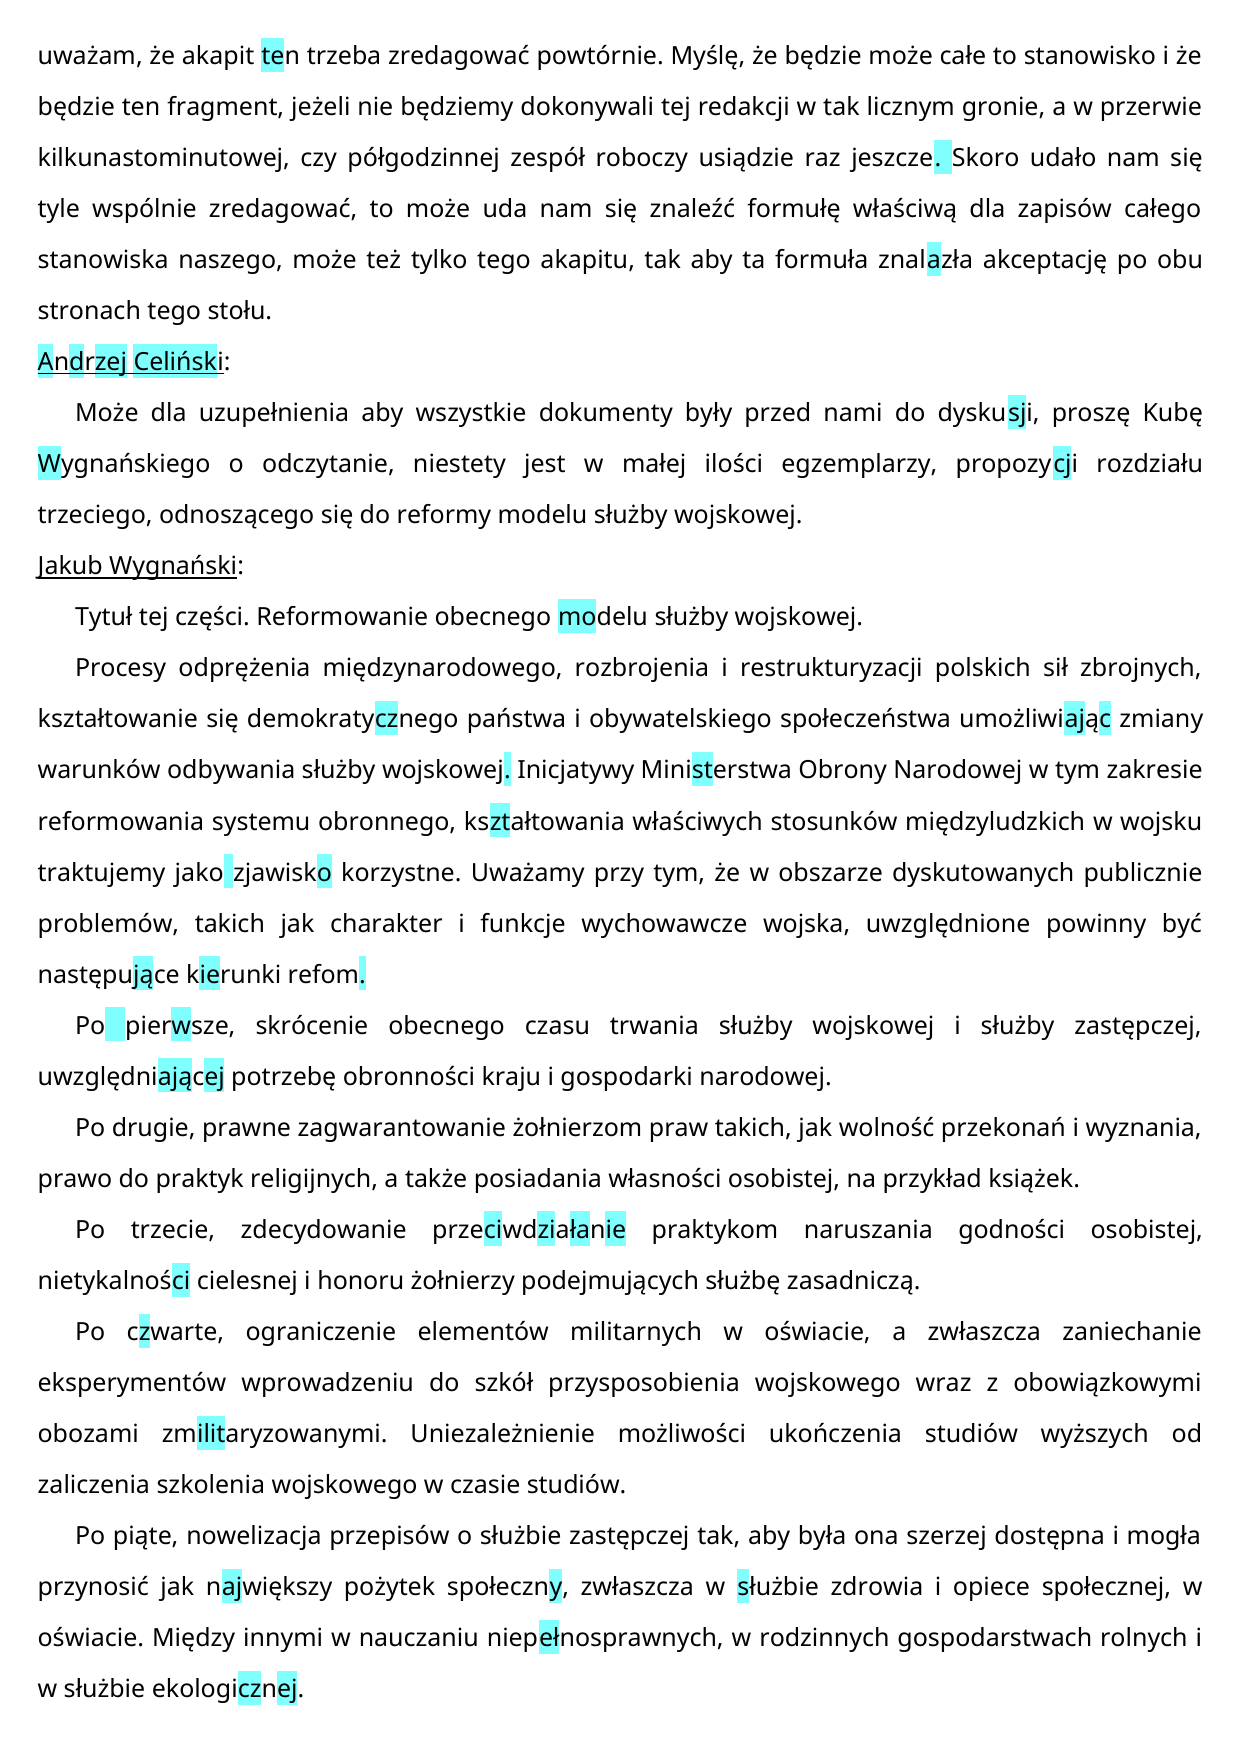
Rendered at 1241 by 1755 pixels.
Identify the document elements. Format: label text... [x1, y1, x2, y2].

text uważam, że akapit ten trzeba zredagować powtórnie. Myślę, że będzie może całe to stanowisko i że będzie ten fragment, jeżeli nie będziemy dokonywali tej redakcji w tak licznym gronie, a w przerwie kilkunastominutowej, czy półgodzinnej zespół roboczy usiądzie raz jeszcze. Skoro udało nam się tyle wspólnie zredagować, to może uda nam się znaleźć formułę właściwą dla zapisów całego stanowiska naszego, może też tylko tego akapitu, tak aby ta formuła znalazła akceptację po obu stronach tego stołu. [37, 37, 1203, 327]
text Może dla uzupełnienia aby wszystkie dokumenty były przed nami do dyskusji, proszę Kubę Wygnańskiego o odczytanie, niestety jest w małej ilości egzemplarzy, propozycji rozdziału trzeciego, odnoszącego się do reformy modelu służby wojskowej. [37, 395, 1203, 531]
text Po trzecie, zdecydowanie przeciwdziałanie praktykom naruszania godności osobistej, nietykalności cielesnej i honoru żołnierzy podejmujących służbę zasadniczą. [37, 1211, 1203, 1297]
text Tytuł tej części. Reformowanie obecnego modelu służby wojskowej. [37, 599, 1203, 633]
text Po czwarte, ograniczenie elementów militarnych w oświacie, a zwłaszcza zaniechanie eksperymentów wprowadzeniu do szkół przysposobienia wojskowego wraz z obowiązkowymi obozami zmilitaryzowanymi. Uniezależnienie możliwości ukończenia studiów wyższych od zaliczenia szkolenia wojskowego w czasie studiów. [37, 1313, 1203, 1501]
text Procesy odprężenia międzynarodowego, rozbrojenia i restrukturyzacji polskich sił zbrojnych, kształtowanie się demokratycznego państwa i obywatelskiego społeczeństwa umożliwiając zmiany warunków odbywania służby wojskowej. Inicjatywy Ministerstwa Obrony Narodowej w tym zakresie reformowania systemu obronnego, kształtowania właściwych stosunków międzyludzkich w wojsku traktujemy jako zjawisko korzystne. Uważamy przy tym, że w obszarze dyskutowanych publicznie problemów, takich jak charakter i funkcje wychowawcze wojska, uwzględnione powinny być następujące kierunki refom. [37, 650, 1203, 990]
text Po piąte, nowelizacja przepisów o służbie zastępczej tak, aby była ona szerzej dostępna i mogła przynosić jak największy pożytek społeczny, zwłaszcza w służbie zdrowia i opiece społecznej, w oświacie. Między innymi w nauczaniu niepełnosprawnych, w rodzinnych gospodarstwach rolnych i w służbie ekologicznej. [37, 1518, 1203, 1705]
text Po pierwsze, skrócenie obecnego czasu trwania służby wojskowej i służby zastępczej, uwzględniającej potrzebę obronności kraju i gospodarki narodowej. [37, 1007, 1203, 1092]
text Andrzej Celiński: [37, 344, 1203, 378]
text Po drugie, prawne zagwarantowanie żołnierzom praw takich, jak wolność przekonań i wyznania, prawo do praktyk religijnych, a także posiadania własności osobistej, na przykład książek. [37, 1109, 1203, 1194]
text Jakub Wygnański: [37, 548, 1203, 582]
